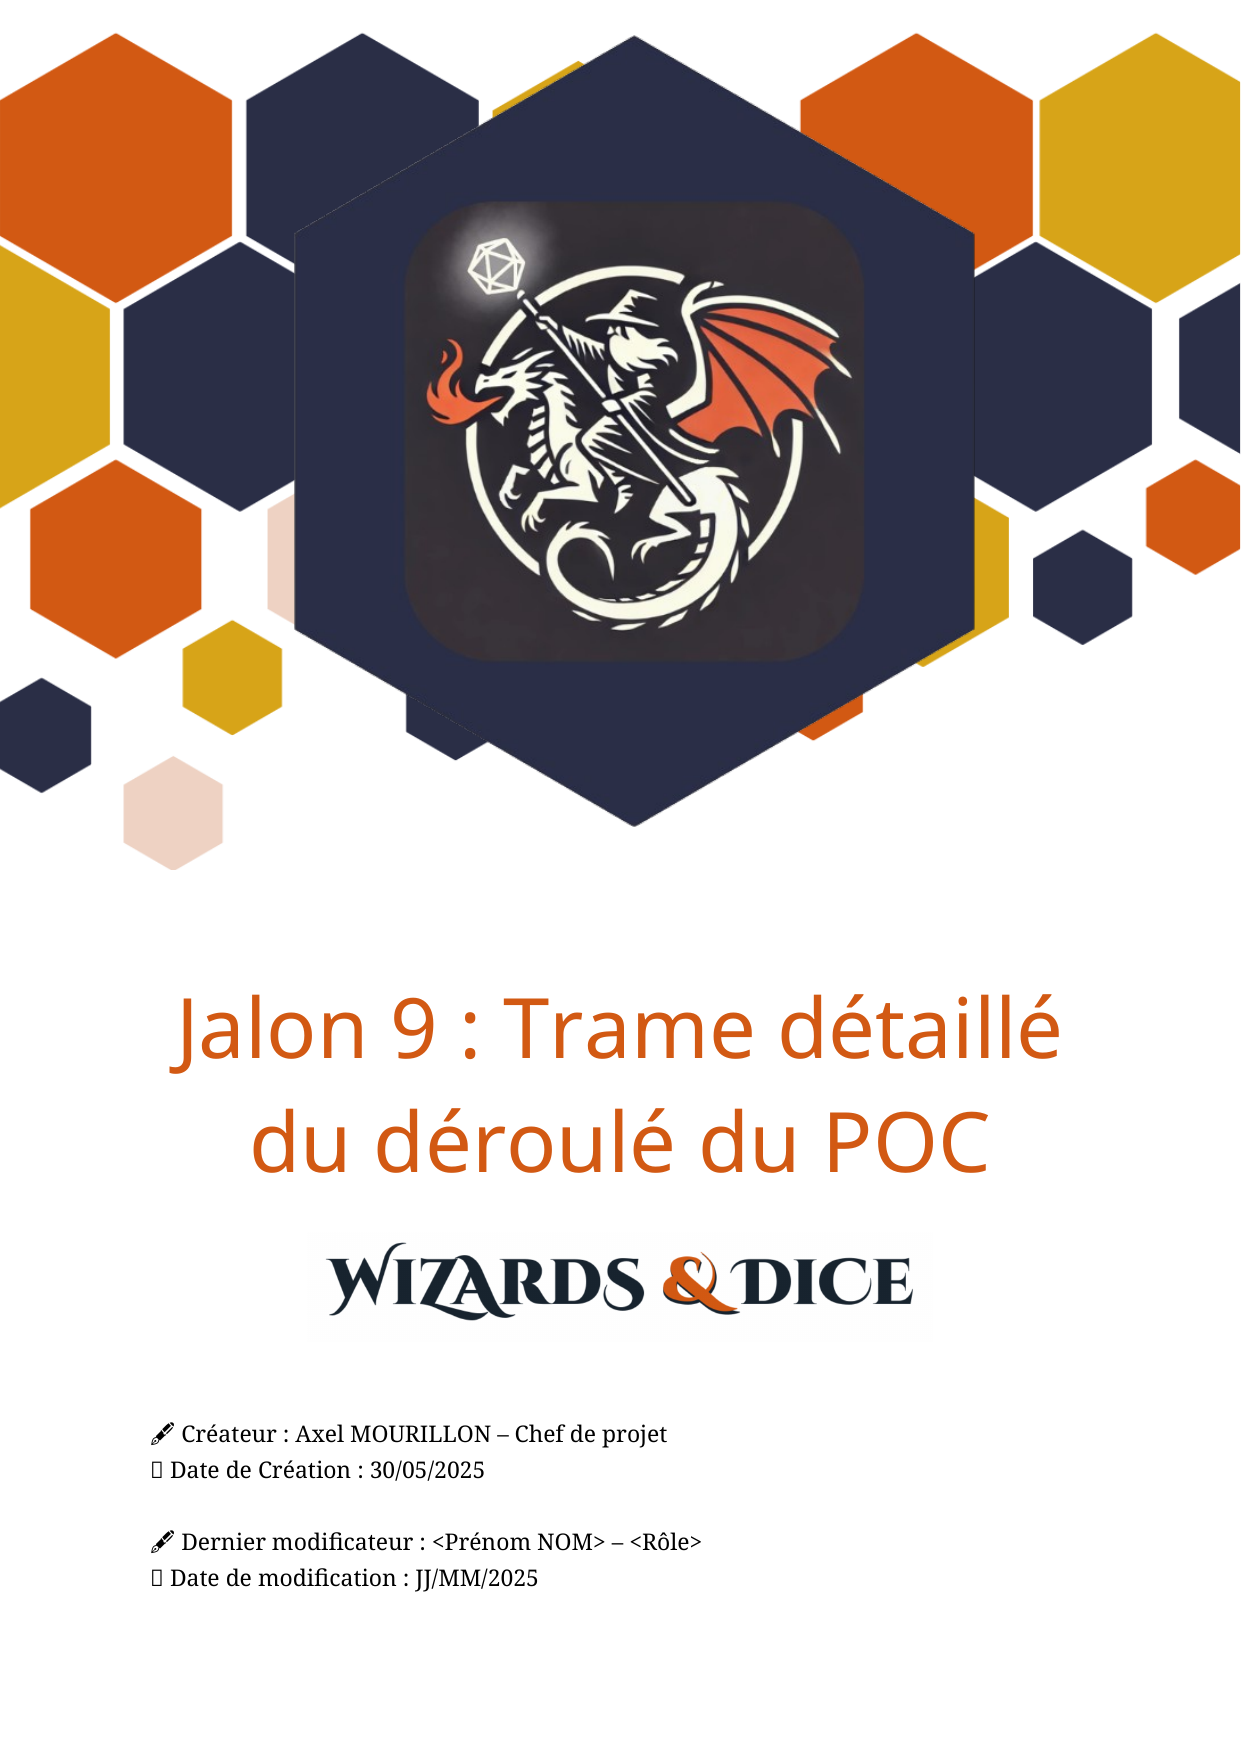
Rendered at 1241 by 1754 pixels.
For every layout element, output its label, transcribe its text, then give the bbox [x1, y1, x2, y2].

title Jalon 9 : Trame détaillé du déroulé du POC [150, 970, 1090, 1197]
text 🖋️ Créateur : Axel MOURILLON – Chef de projet [150, 1418, 1090, 1449]
text 📅 Date de modification : JJ/MM/2025 [150, 1562, 1090, 1593]
text 📅 Date de Création : 30/05/2025 [150, 1454, 1090, 1485]
text 🖋️ Dernier modificateur : <Prénom NOM> – <Rôle> [150, 1526, 1090, 1557]
picture [307, 1232, 934, 1342]
picture [0, 18, 1241, 870]
